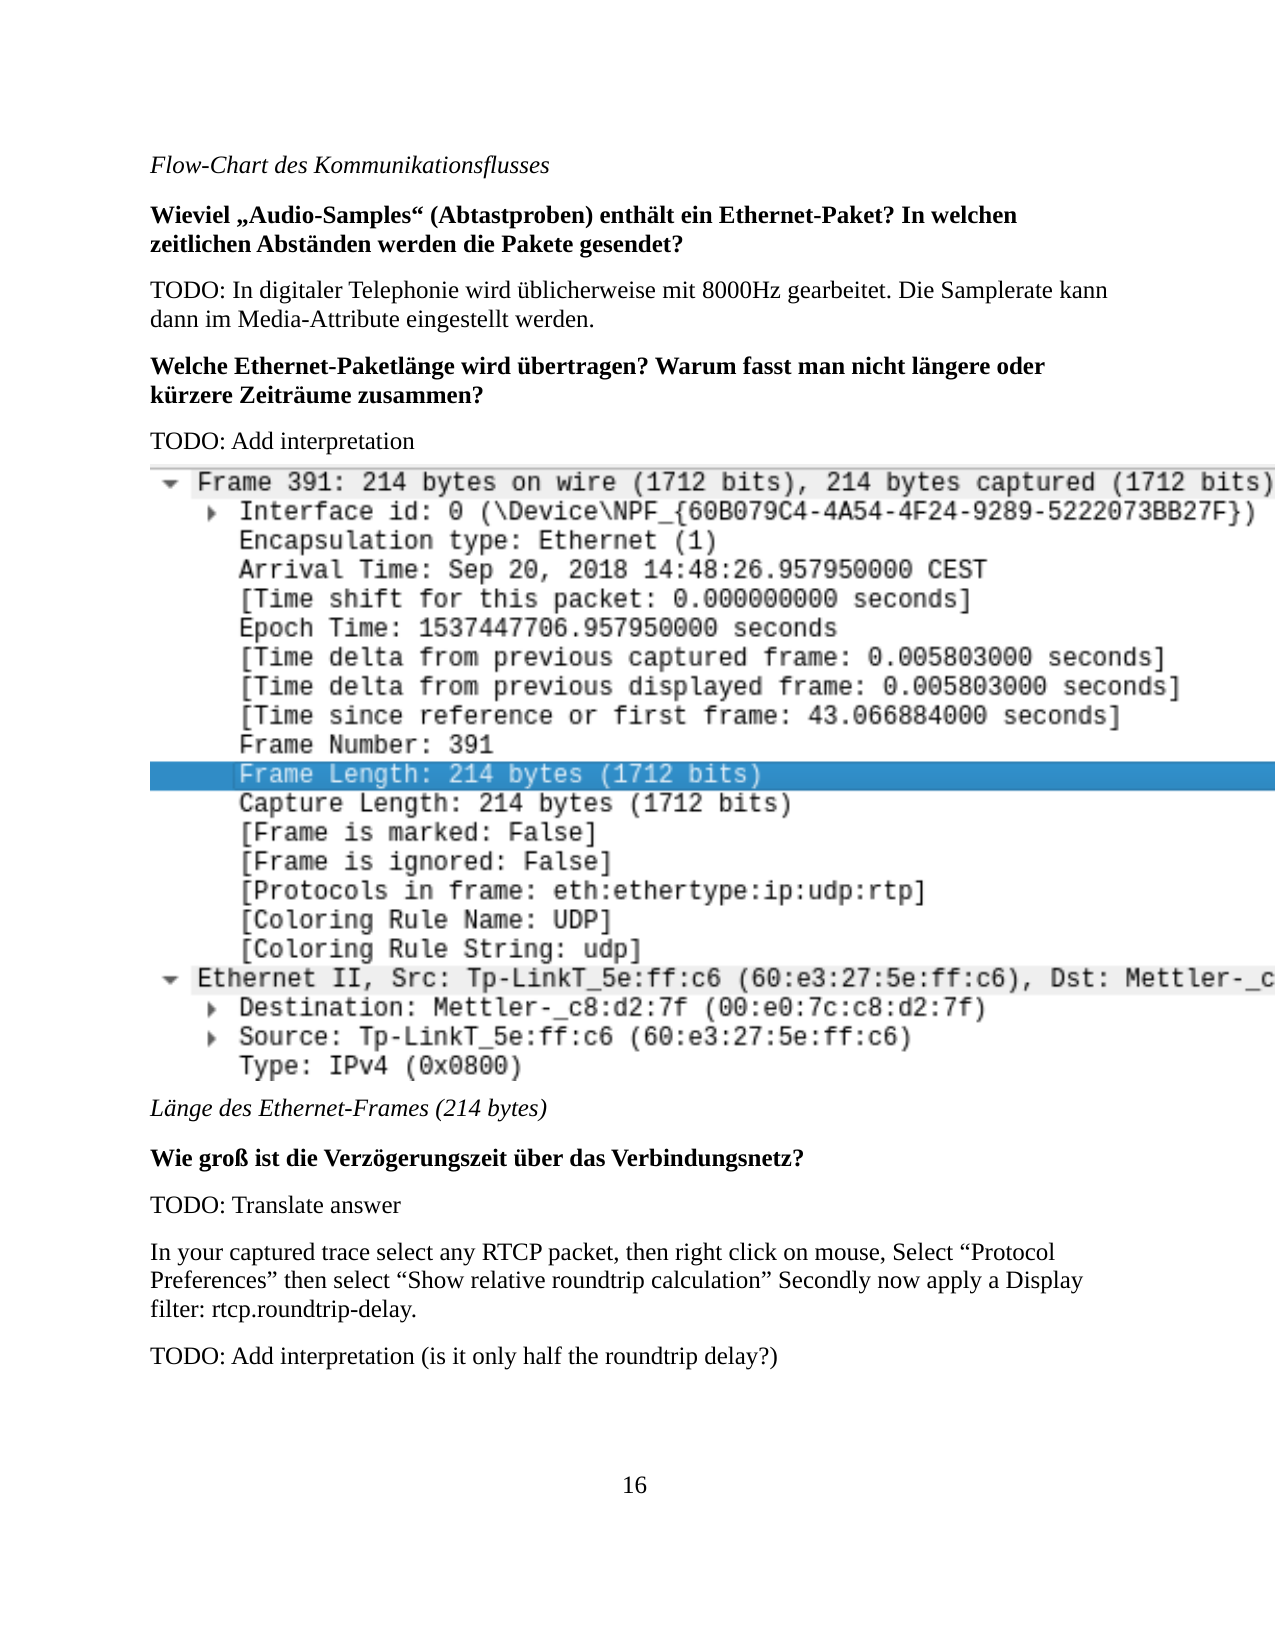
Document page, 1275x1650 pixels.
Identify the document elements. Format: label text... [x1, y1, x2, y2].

text Welche Ethernet-Paketlänge wird übertragen? Warum fasst man nicht längere oder kürzere Zeiträume zusammen? [150, 351, 1125, 408]
text TODO: Translate answer [150, 1190, 1125, 1219]
text TODO: Add interpretation (is it only half the roundtrip delay?) [150, 1341, 1125, 1370]
text Wieviel „Audio-Samples“ (Abtastproben) enthält ein Ethernet-Paket? In welchen zeitlichen Abständen werden die Pakete gesendet? [150, 200, 1125, 258]
text Flow-Chart des Kommunikationsflusses [150, 150, 1125, 179]
text Wie groß ist die Verzögerungszeit über das Verbindungsnetz? [150, 1143, 1125, 1172]
text Länge des Ethernet-Frames (214 bytes) [150, 1093, 1125, 1122]
picture [150, 464, 1275, 1081]
text TODO: Add interpretation [150, 426, 1125, 455]
text TODO: In digitaler Telephonie wird üblicherweise mit 8000Hz gearbeitet. Die Samplerate kann dann im Media-Attribute eingestellt werden. [150, 276, 1125, 333]
text In your captured trace select any RTCP packet, then right click on mouse, Select “Protocol Preferences” then select “Show relative roundtrip calculation” Secondly now apply a Display filter: rtcp.roundtrip-delay. [150, 1237, 1125, 1323]
